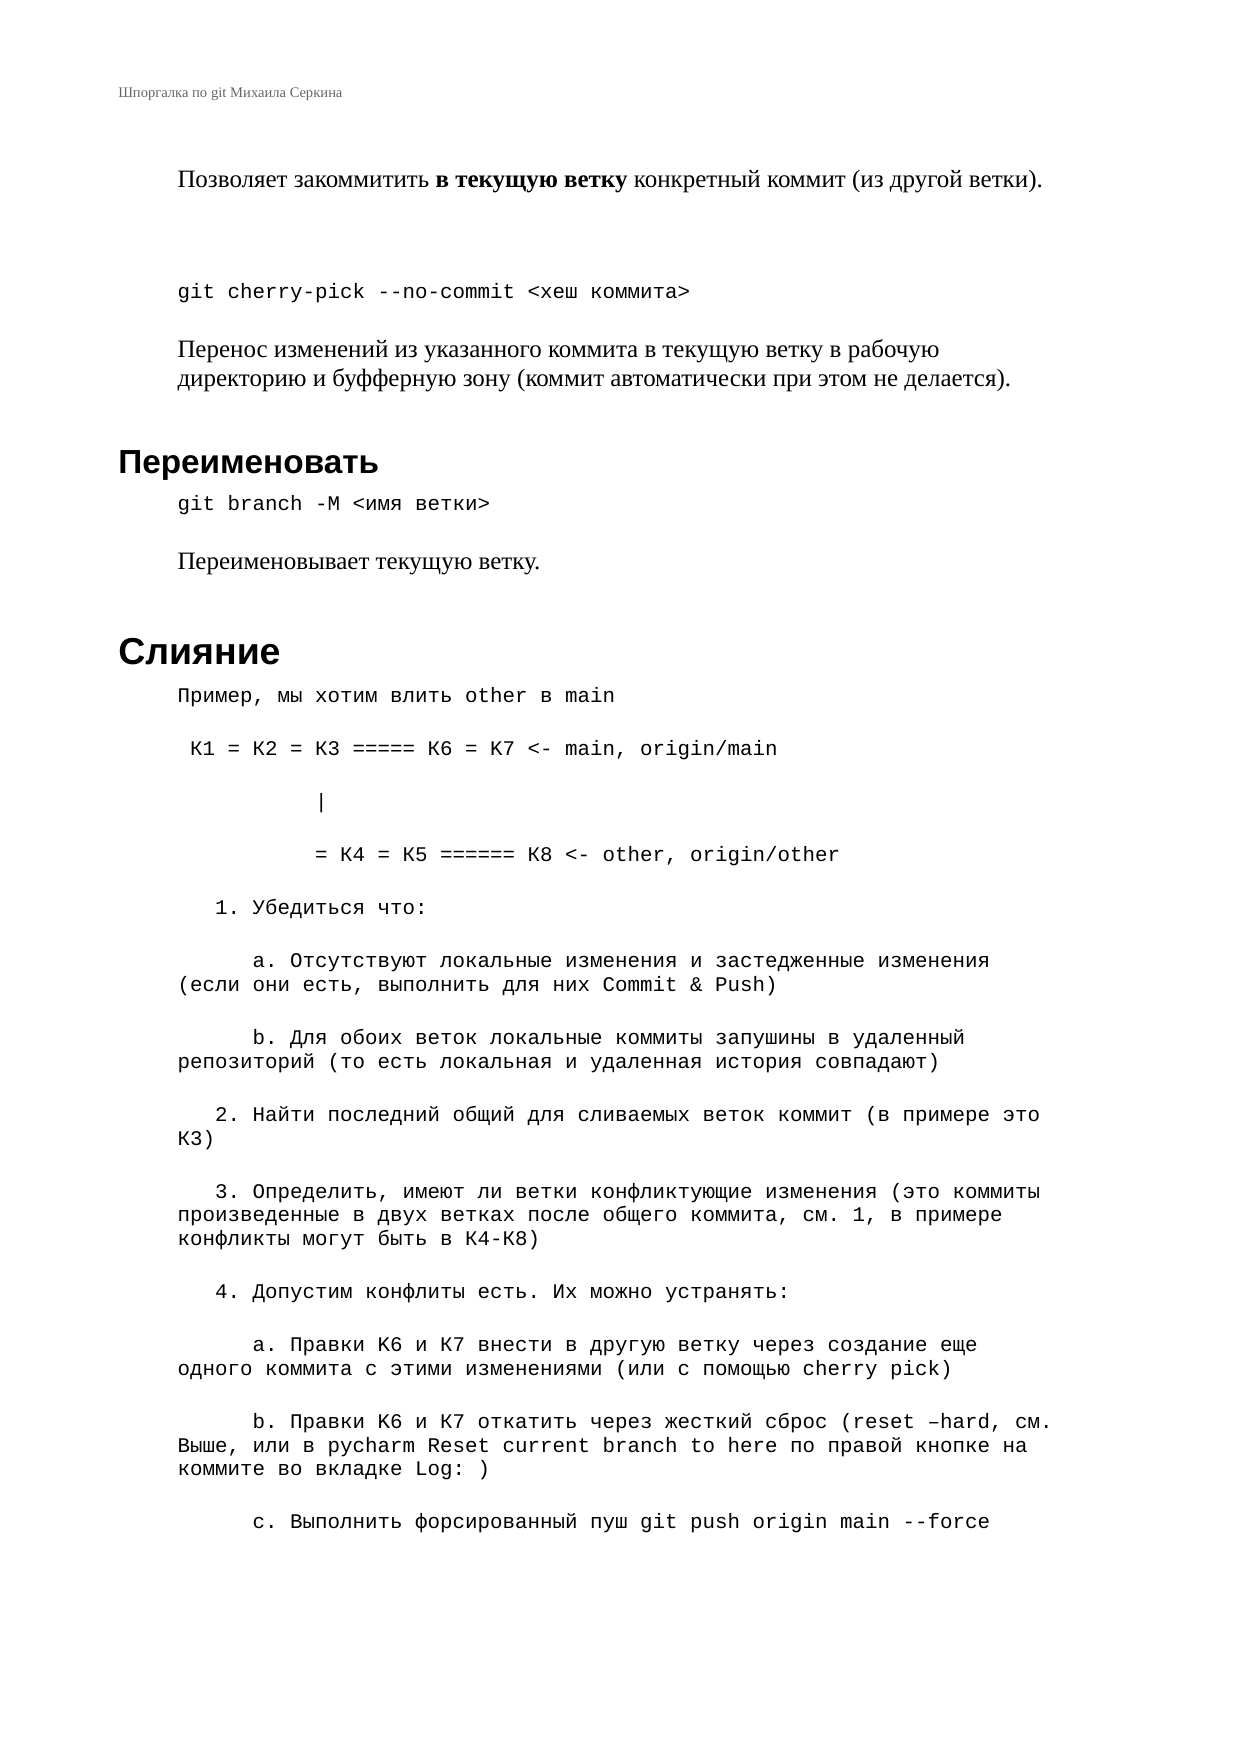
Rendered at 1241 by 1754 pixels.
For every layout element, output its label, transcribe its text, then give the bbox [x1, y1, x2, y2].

text | [177, 791, 1063, 815]
subtitle Слияние [118, 629, 1122, 672]
text 2. Найти последний общий для сливаемых веток коммит (в примере это К3) [177, 1104, 1063, 1151]
text Переименовывает текущую ветку. [177, 546, 1063, 575]
text c. Выполнить форсированный пуш git push origin main --force [177, 1511, 1063, 1535]
text a. Правки K6 и К7 внести в другую ветку через создание еще одного коммита с этими изменениями (или с помощью cherry pick) [177, 1334, 1063, 1382]
text К1 = К2 = К3 ===== К6 = K7 <- main, origin/main [177, 738, 1063, 762]
text Перенос изменений из указанного коммита в текущую ветку в рабочую директорию и буфферную зону (коммит автоматически при этом не делается). [177, 334, 1063, 392]
subtitle Переименовать [118, 442, 1122, 480]
text b. Правки K6 и К7 откатить через жесткий сброс (reset –hard, см. Выше, или в pycharm Reset current branch to here по правой кнопке на коммите во вкладке Log: ) [177, 1411, 1063, 1482]
text 4. Допустим конфлиты есть. Их можно устранять: [177, 1281, 1063, 1305]
text Позволяет закоммитить в текущую ветку конкретный коммит (из другой ветки). [177, 164, 1063, 193]
text a. Отсутствуют локальные изменения и застедженные изменения (если они есть, выполнить для них Commit & Push) [177, 950, 1063, 998]
text 3. Определить, имеют ли ветки конфликтующие изменения (это коммиты произведенные в двух ветках после общего коммита, см. 1, в примере конфликты могут быть в К4-К8) [177, 1181, 1063, 1252]
text git cherry-pick --no-commit <хеш коммита> [177, 281, 1063, 304]
text b. Для обоих веток локальные коммиты запушины в удаленный репозиторий (то есть локальная и удаленная история совпадают) [177, 1027, 1063, 1074]
text 1. Убедиться что: [177, 897, 1063, 921]
text = К4 = К5 ====== К8 <- other, origin/other [177, 844, 1063, 868]
text git branch -M <имя ветки> [177, 493, 1063, 516]
text Пример, мы хотим влить other в main [177, 685, 1063, 708]
